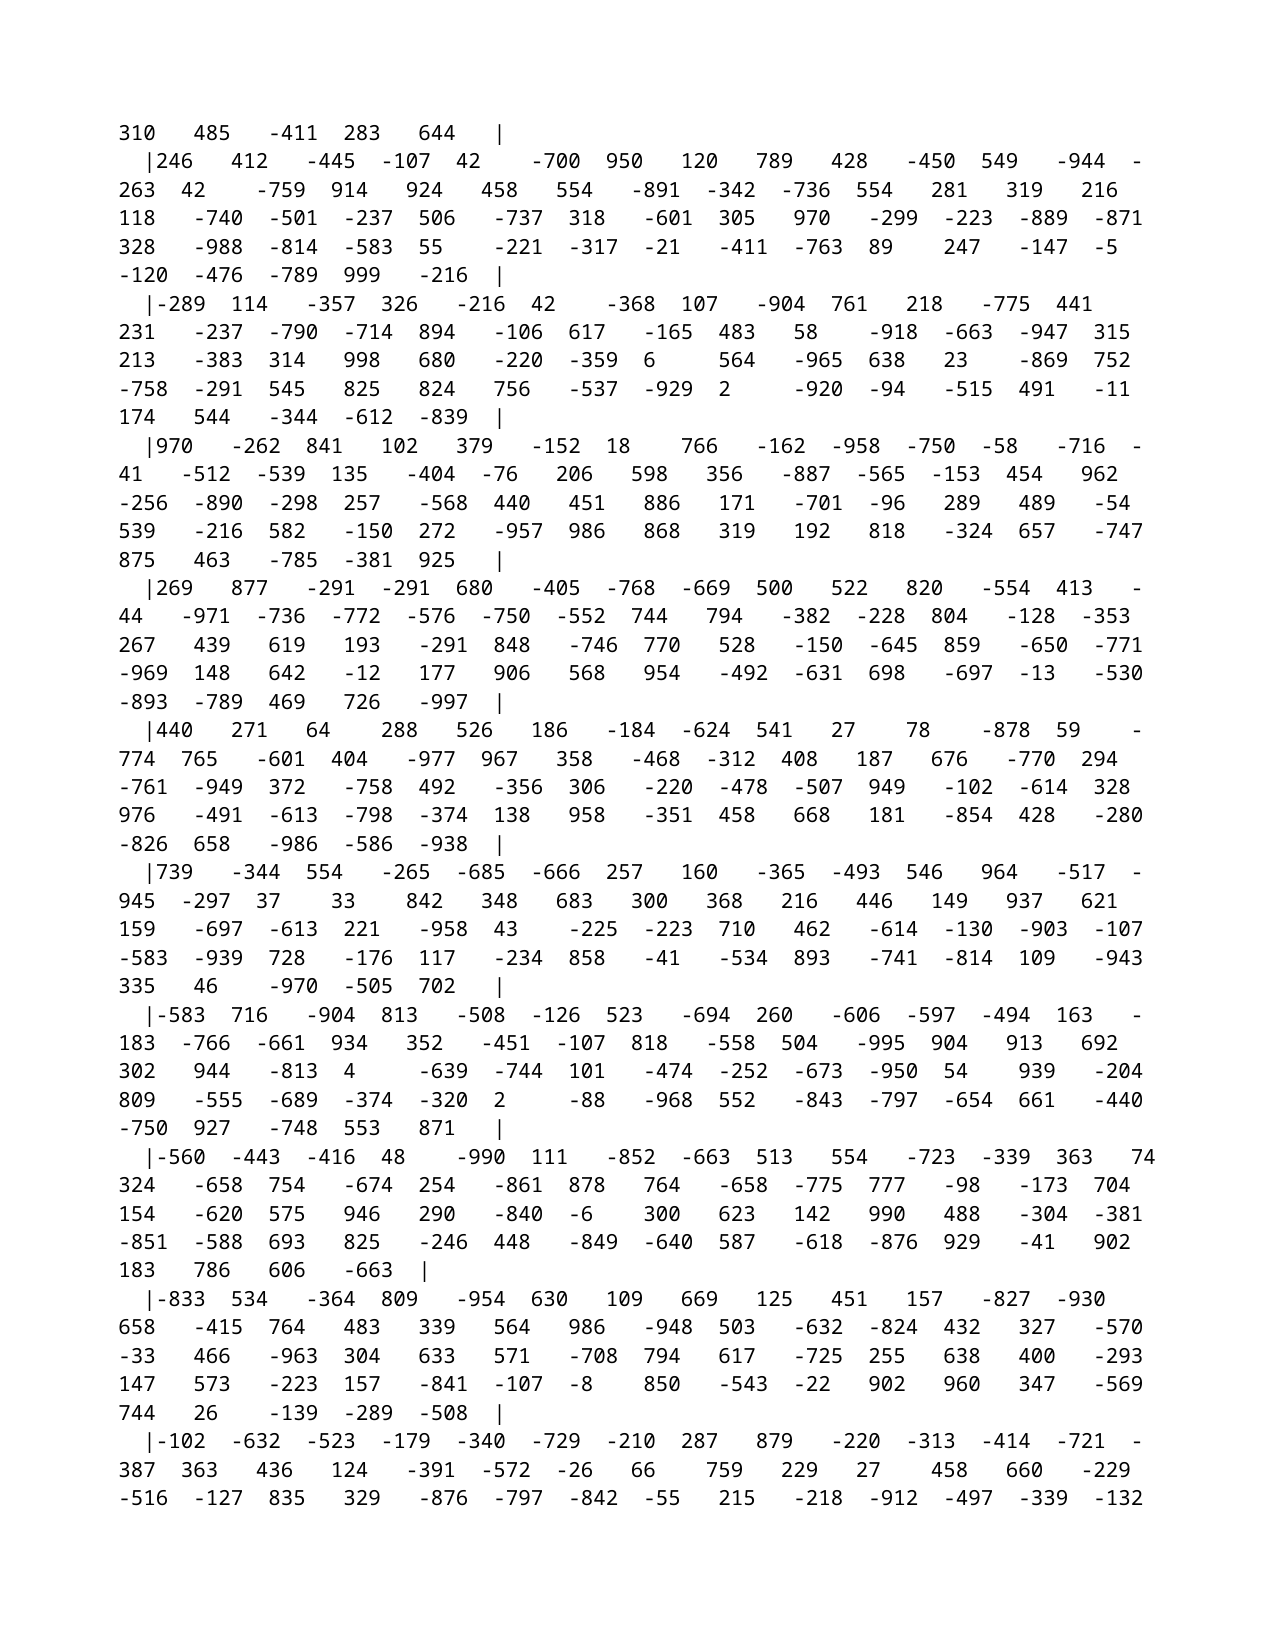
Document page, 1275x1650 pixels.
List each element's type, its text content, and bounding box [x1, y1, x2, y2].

text |-289 114 -357 326 -216 42 -368 107 -904 761 218 -775 441 231 -237 -790 -714 894 -106 617 -165 483 58 -918 -663 -947 315 213 -383 314 998 680 -220 -359 6 564 -965 638 23 -869 752 -758 -291 545 825 824 756 -537 -929 2 -920 -94 -515 491 -11 174 544 -344 -612 -839 | [118, 289, 1157, 431]
text |246 412 -445 -107 42 -700 950 120 789 428 -450 549 -944 -263 42 -759 914 924 458 554 -891 -342 -736 554 281 319 216 118 -740 -501 -237 506 -737 318 -601 305 970 -299 -223 -889 -871 328 -988 -814 -583 55 -221 -317 -21 -411 -763 89 247 -147 -5 -120 -476 -789 999 -216 | [118, 147, 1157, 289]
text |-560 -443 -416 48 -990 111 -852 -663 513 554 -723 -339 363 74 324 -658 754 -674 254 -861 878 764 -658 -775 777 -98 -173 704 154 -620 575 946 290 -840 -6 300 623 142 990 488 -304 -381 -851 -588 693 825 -246 448 -849 -640 587 -618 -876 929 -41 902 183 786 606 -663 | [118, 1142, 1157, 1284]
text |269 877 -291 -291 680 -405 -768 -669 500 522 820 -554 413 -44 -971 -736 -772 -576 -750 -552 744 794 -382 -228 804 -128 -353 267 439 619 193 -291 848 -746 770 528 -150 -645 859 -650 -771 -969 148 642 -12 177 906 568 954 -492 -631 698 -697 -13 -530 -893 -789 469 726 -997 | [118, 573, 1157, 715]
text |-102 -632 -523 -179 -340 -729 -210 287 879 -220 -313 -414 -721 -387 363 436 124 -391 -572 -26 66 759 229 27 458 660 -229 -516 -127 835 329 -876 -797 -842 -55 215 -218 -912 -497 -339 -132 [118, 1426, 1157, 1512]
text |970 -262 841 102 379 -152 18 766 -162 -958 -750 -58 -716 -41 -512 -539 135 -404 -76 206 598 356 -887 -565 -153 454 962 -256 -890 -298 257 -568 440 451 886 171 -701 -96 289 489 -54 539 -216 582 -150 272 -957 986 868 319 192 818 -324 657 -747 875 463 -785 -381 925 | [118, 431, 1157, 573]
text |739 -344 554 -265 -685 -666 257 160 -365 -493 546 964 -517 -945 -297 37 33 842 348 683 300 368 216 446 149 937 621 159 -697 -613 221 -958 43 -225 -223 710 462 -614 -130 -903 -107 -583 -939 728 -176 117 -234 858 -41 -534 893 -741 -814 109 -943 335 46 -970 -505 702 | [118, 857, 1157, 1000]
text 310 485 -411 283 644 | [118, 118, 1157, 147]
text |-583 716 -904 813 -508 -126 523 -694 260 -606 -597 -494 163 -183 -766 -661 934 352 -451 -107 818 -558 504 -995 904 913 692 302 944 -813 4 -639 -744 101 -474 -252 -673 -950 54 939 -204 809 -555 -689 -374 -320 2 -88 -968 552 -843 -797 -654 661 -440 -750 927 -748 553 871 | [118, 1000, 1157, 1142]
text |440 271 64 288 526 186 -184 -624 541 27 78 -878 59 -774 765 -601 404 -977 967 358 -468 -312 408 187 676 -770 294 -761 -949 372 -758 492 -356 306 -220 -478 -507 949 -102 -614 328 976 -491 -613 -798 -374 138 958 -351 458 668 181 -854 428 -280 -826 658 -986 -586 -938 | [118, 715, 1157, 857]
text |-833 534 -364 809 -954 630 109 669 125 451 157 -827 -930 658 -415 764 483 339 564 986 -948 503 -632 -824 432 327 -570 -33 466 -963 304 633 571 -708 794 617 -725 255 638 400 -293 147 573 -223 157 -841 -107 -8 850 -543 -22 902 960 347 -569 744 26 -139 -289 -508 | [118, 1284, 1157, 1426]
